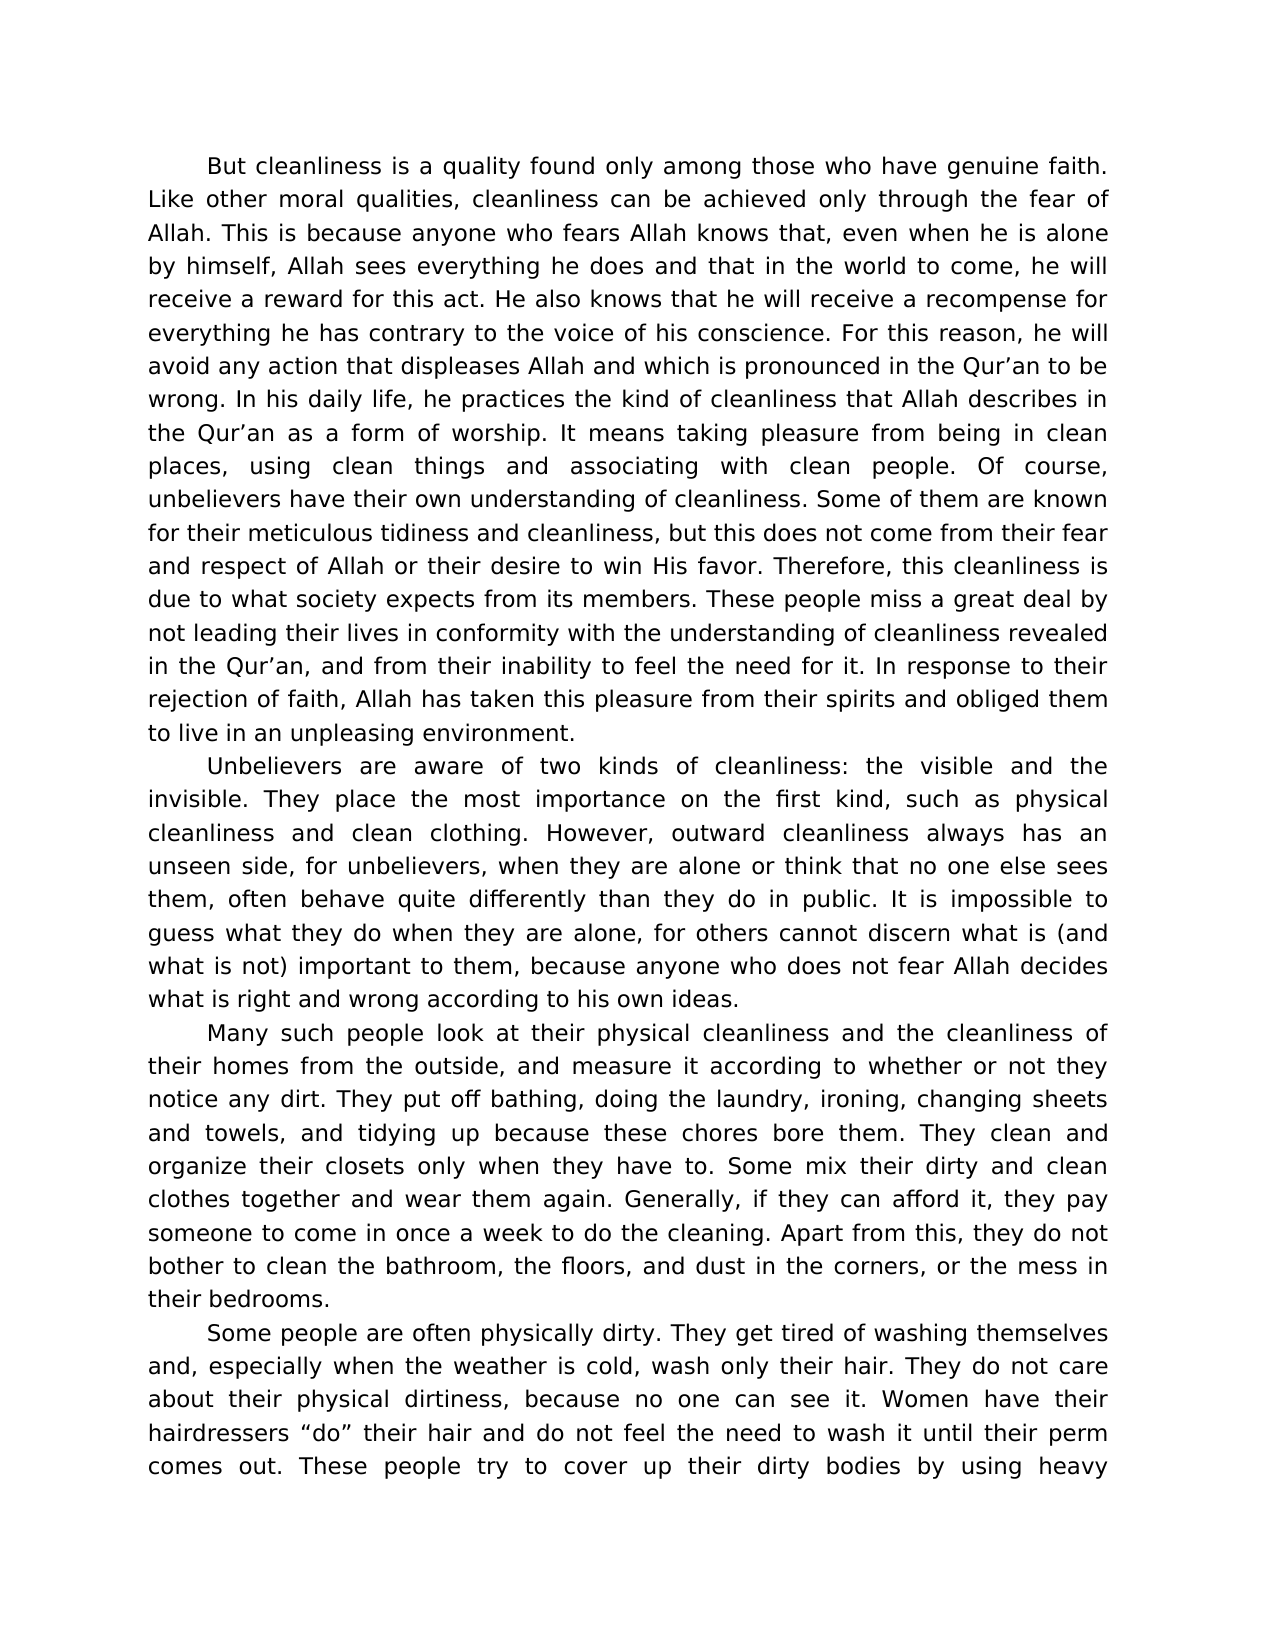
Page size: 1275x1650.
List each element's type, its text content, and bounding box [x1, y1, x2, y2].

text But cleanliness is a quality found only among those who have genuine faith. Like other moral qualities, cleanliness can be achieved only through the fear of Allah. This is because anyone who fears Allah knows that, even when he is alone by himself, Allah sees everything he does and that in the world to come, he will receive a reward for this act. He also knows that he will receive a recompense for everything he has contrary to the voice of his conscience. For this reason, he will avoid any action that displeases Allah and which is pronounced in the Qur’an to be wrong. In his daily life, he practices the kind of cleanliness that Allah describes in the Qur’an as a form of worship. It means taking pleasure from being in clean places, using clean things and associating with clean people. Of course, unbelievers have their own understanding of cleanliness. Some of them are known for their meticulous tidiness and cleanliness, but this does not come from their fear and respect of Allah or their desire to win His favor. Therefore, this cleanliness is due to what society expects from its members. These people miss a great deal by not leading their lives in conformity with the understanding of cleanliness revealed in the Qur’an, and from their inability to feel the need for it. In response to their rejection of faith, Allah has taken this pleasure from their spirits and obliged them to live in an unpleasing environment. [148, 148, 1110, 748]
text Some people are often physically dirty. They get tired of washing themselves and, especially when the weather is cold, wash only their hair. They do not care about their physical dirtiness, because no one can see it. Women have their hairdressers “do” their hair and do not feel the need to wash it until their perm comes out. These people try to cover up their dirty bodies by using heavy [148, 1314, 1110, 1481]
text Many such people look at their physical cleanliness and the cleanliness of their homes from the outside, and measure it according to whether or not they notice any dirt. They put off bathing, doing the laundry, ironing, changing sheets and towels, and tidying up because these chores bore them. They clean and organize their closets only when they have to. Some mix their dirty and clean clothes together and wear them again. Generally, if they can afford it, they pay someone to come in once a week to do the cleaning. Apart from this, they do not bother to clean the bathroom, the floors, and dust in the corners, or the mess in their bedrooms. [148, 1014, 1110, 1314]
text Unbelievers are aware of two kinds of cleanliness: the visible and the invisible. They place the most importance on the first kind, such as physical cleanliness and clean clothing. However, outward cleanliness always has an unseen side, for unbelievers, when they are alone or think that no one else sees them, often behave quite differently than they do in public. It is impossible to guess what they do when they are alone, for others cannot discern what is (and what is not) important to them, because anyone who does not fear Allah decides what is right and wrong according to his own ideas. [148, 748, 1110, 1014]
